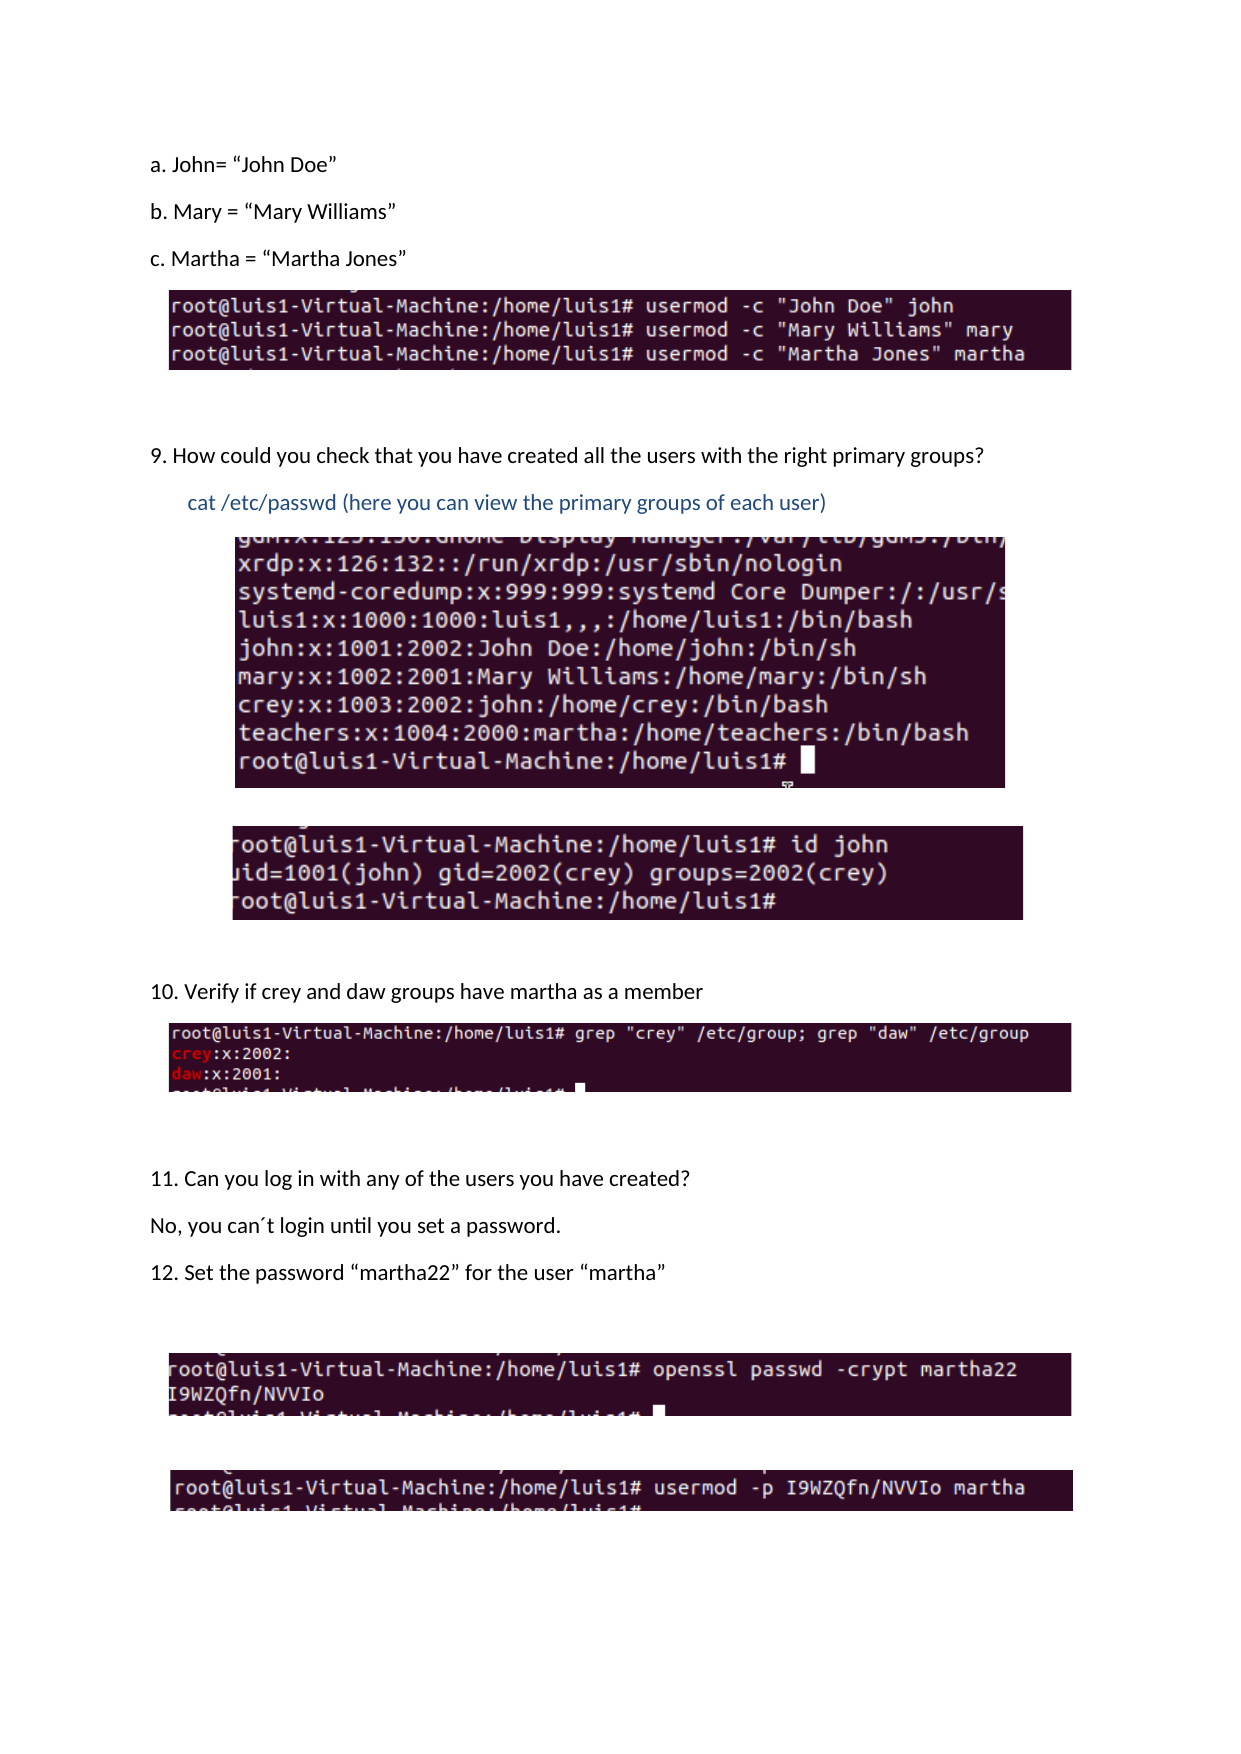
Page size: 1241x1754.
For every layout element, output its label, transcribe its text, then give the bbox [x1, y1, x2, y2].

text c. Martha = “Martha Jones” [150, 244, 1090, 272]
picture [168, 290, 1072, 370]
text No, you can´t login until you set a password. [150, 1211, 1090, 1239]
picture [170, 1470, 1073, 1511]
picture [168, 1023, 1072, 1092]
text 11. Can you log in with any of the users you have created? [150, 1164, 1090, 1192]
picture [168, 1353, 1072, 1416]
text a. John= “John Doe” [150, 150, 1090, 178]
text 12. Set the password “martha22” for the user “martha” [150, 1258, 1090, 1286]
text 10. Verify if crey and daw groups have martha as a member [150, 977, 1090, 1005]
picture [235, 537, 1006, 788]
text 9. How could you check that you have created all the users with the right primary groups? [150, 442, 1090, 469]
text b. Mary = “Mary Williams” [150, 197, 1090, 225]
text cat /etc/passwd (here you can view the primary groups of each user) [187, 488, 1090, 516]
picture [232, 826, 1024, 920]
